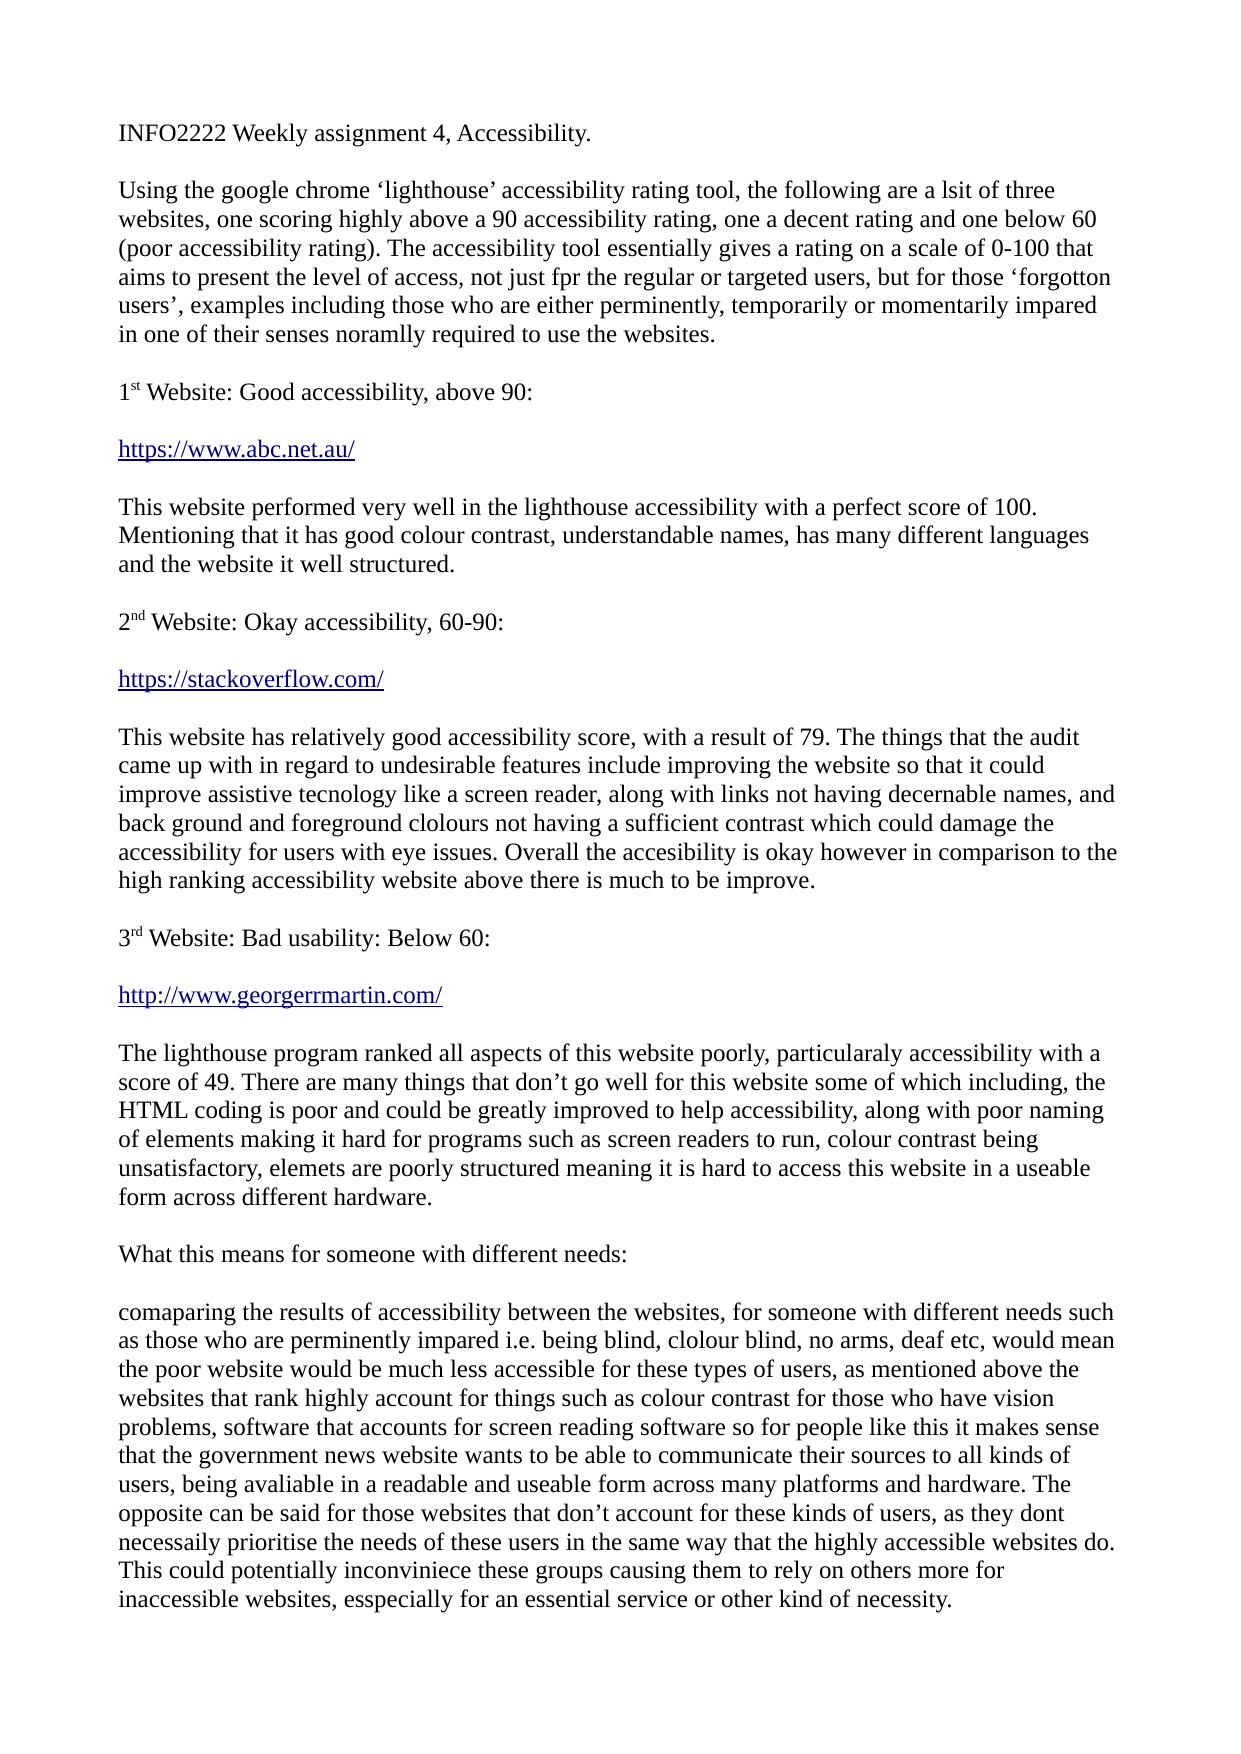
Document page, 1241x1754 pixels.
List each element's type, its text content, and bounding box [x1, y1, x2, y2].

text What this means for someone with different needs: [118, 1239, 1122, 1268]
text Using the google chrome ‘lighthouse’ accessibility rating tool, the following are a lsit of three websites, one scoring highly above a 90 accessibility rating, one a decent rating and one below 60 (poor accessibility rating). The accessibility tool essentially gives a rating on a scale of 0-100 that aims to present the level of access, not just fpr the regular or targeted users, but for those ‘forgotton users’, examples including those who are either perminently, temporarily or momentarily impared in one of their senses noramlly required to use the websites. [118, 176, 1122, 348]
text http://www.georgerrmartin.com/ [118, 981, 1122, 1009]
text This website has relatively good accessibility score, with a result of 79. The things that the audit came up with in regard to undesirable features include improving the website so that it could improve assistive tecnology like a screen reader, along with links not having decernable names, and back ground and foreground clolours not having a sufficient contrast which could damage the accessibility for users with eye issues. Overall the accesibility is okay however in comparison to the high ranking accessibility website above there is much to be improve. [118, 722, 1122, 894]
text 3rd Website: Bad usability: Below 60: [118, 923, 1122, 952]
text https://www.abc.net.au/ [118, 434, 1122, 463]
text This website performed very well in the lighthouse accessibility with a perfect score of 100. Mentioning that it has good colour contrast, understandable names, has many different languages and the website it well structured. [118, 492, 1122, 578]
text comaparing the results of accessibility between the websites, for someone with different needs such as those who are perminently impared i.e. being blind, clolour blind, no arms, deaf etc, would mean the poor website would be much less accessible for these types of users, as mentioned above the websites that rank highly account for things such as colour contrast for those who have vision problems, software that accounts for screen reading software so for people like this it makes sense that the government news website wants to be able to communicate their sources to all kinds of users, being avaliable in a readable and useable form across many platforms and hardware. The opposite can be said for those websites that don’t account for these kinds of users, as they dont necessaily prioritise the needs of these users in the same way that the highly accessible websites do. This could potentially inconviniece these groups causing them to rely on others more for inaccessible websites, esspecially for an essential service or other kind of necessity. [118, 1297, 1122, 1613]
text INFO2222 Weekly assignment 4, Accessibility. [118, 118, 1122, 147]
text https://stackoverflow.com/ [118, 664, 1122, 693]
text 2nd Website: Okay accessibility, 60-90: [118, 607, 1122, 636]
text 1st Website: Good accessibility, above 90: [118, 377, 1122, 406]
text The lighthouse program ranked all aspects of this website poorly, particularaly accessibility with a score of 49. There are many things that don’t go well for this website some of which including, the HTML coding is poor and could be greatly improved to help accessibility, along with poor naming of elements making it hard for programs such as screen readers to run, colour contrast being unsatisfactory, elemets are poorly structured meaning it is hard to access this website in a useable form across different hardware. [118, 1038, 1122, 1211]
